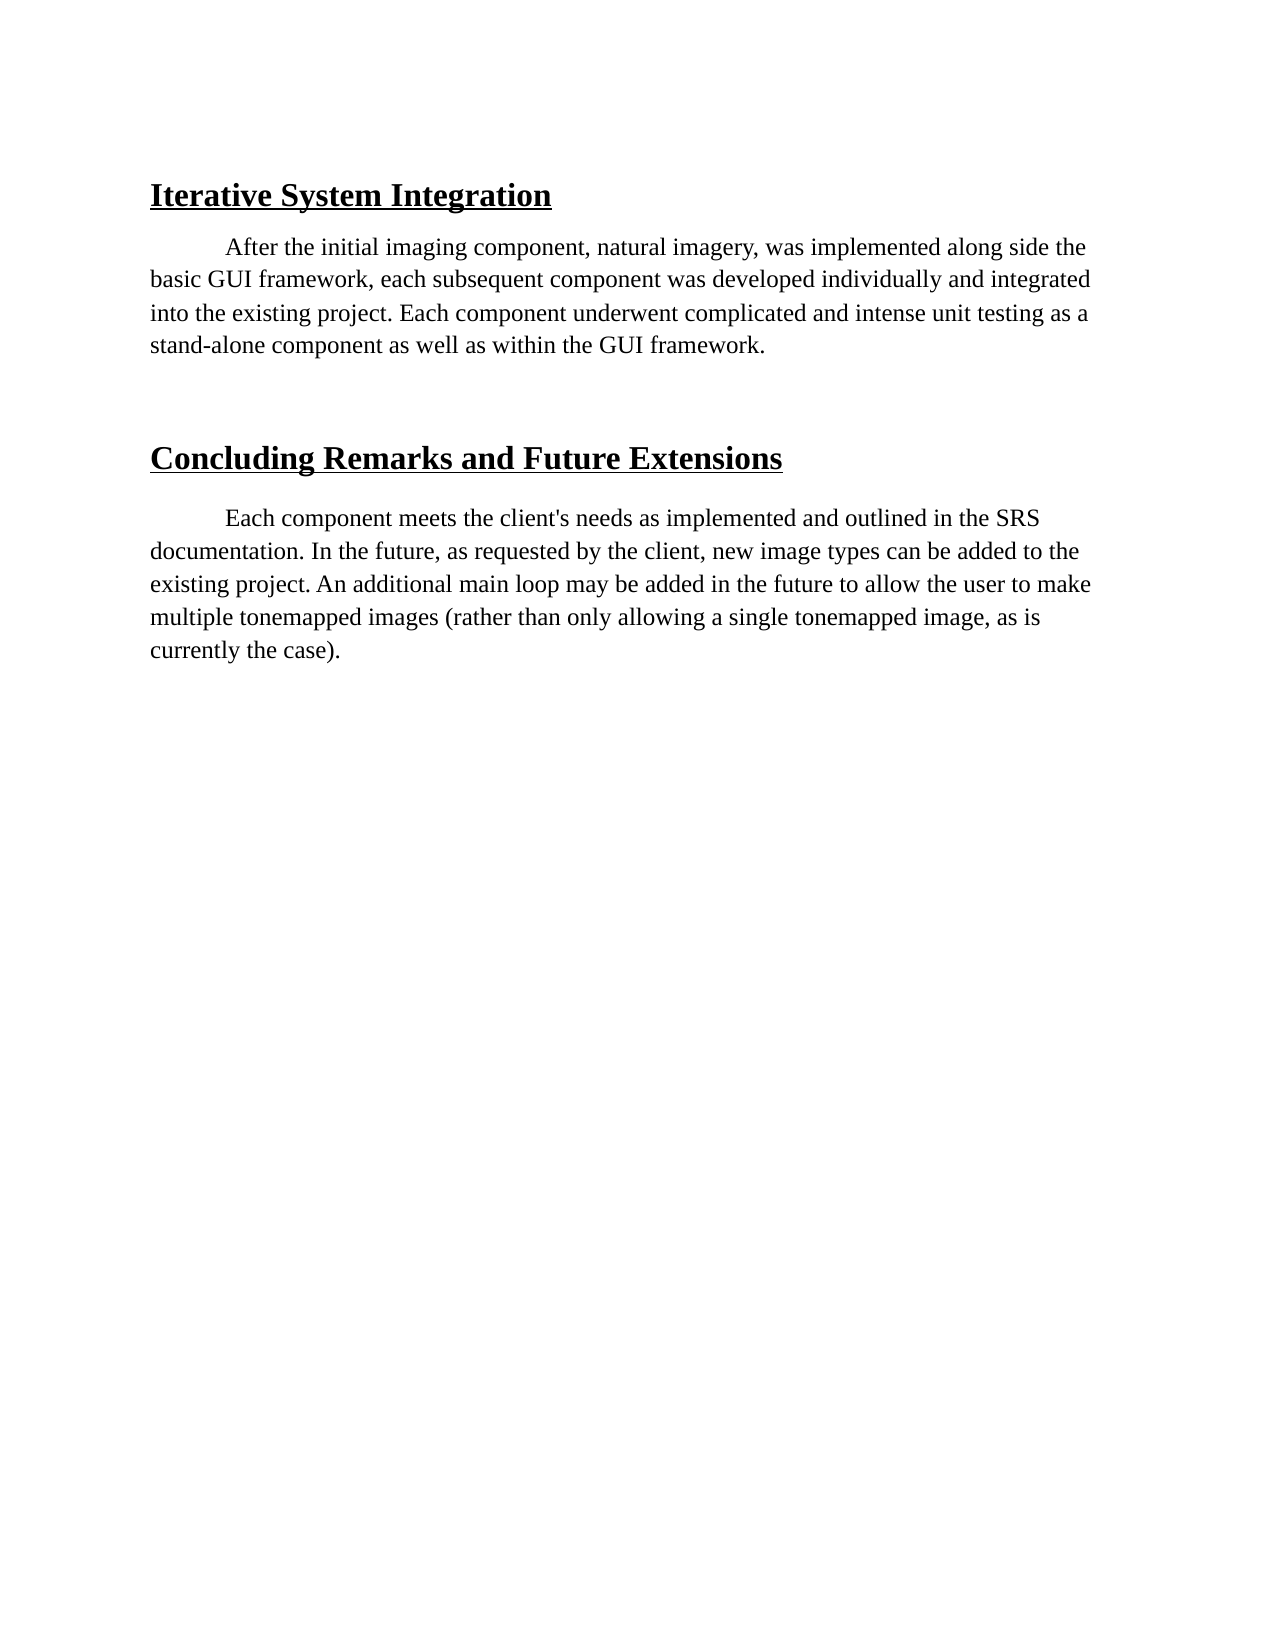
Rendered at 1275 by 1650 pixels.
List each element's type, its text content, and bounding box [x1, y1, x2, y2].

text Each component meets the client's needs as implemented and outlined in the SRS documentation. In the future, as requested by the client, new image types can be added to the existing project. An additional main loop may be added in the future to allow the user to make multiple tonemapped images (rather than only allowing a single tonemapped image, as is currently the case). [150, 503, 1125, 664]
text Concluding Remarks and Future Extensions [150, 438, 1125, 477]
text After the initial imaging component, natural imagery, was implemented along side the basic GUI framework, each subsequent component was developed individually and integrated into the existing project. Each component underwent complicated and intense unit testing as a stand-alone component as well as within the GUI framework. [150, 232, 1125, 359]
subtitle Iterative System Integration [150, 175, 1125, 213]
